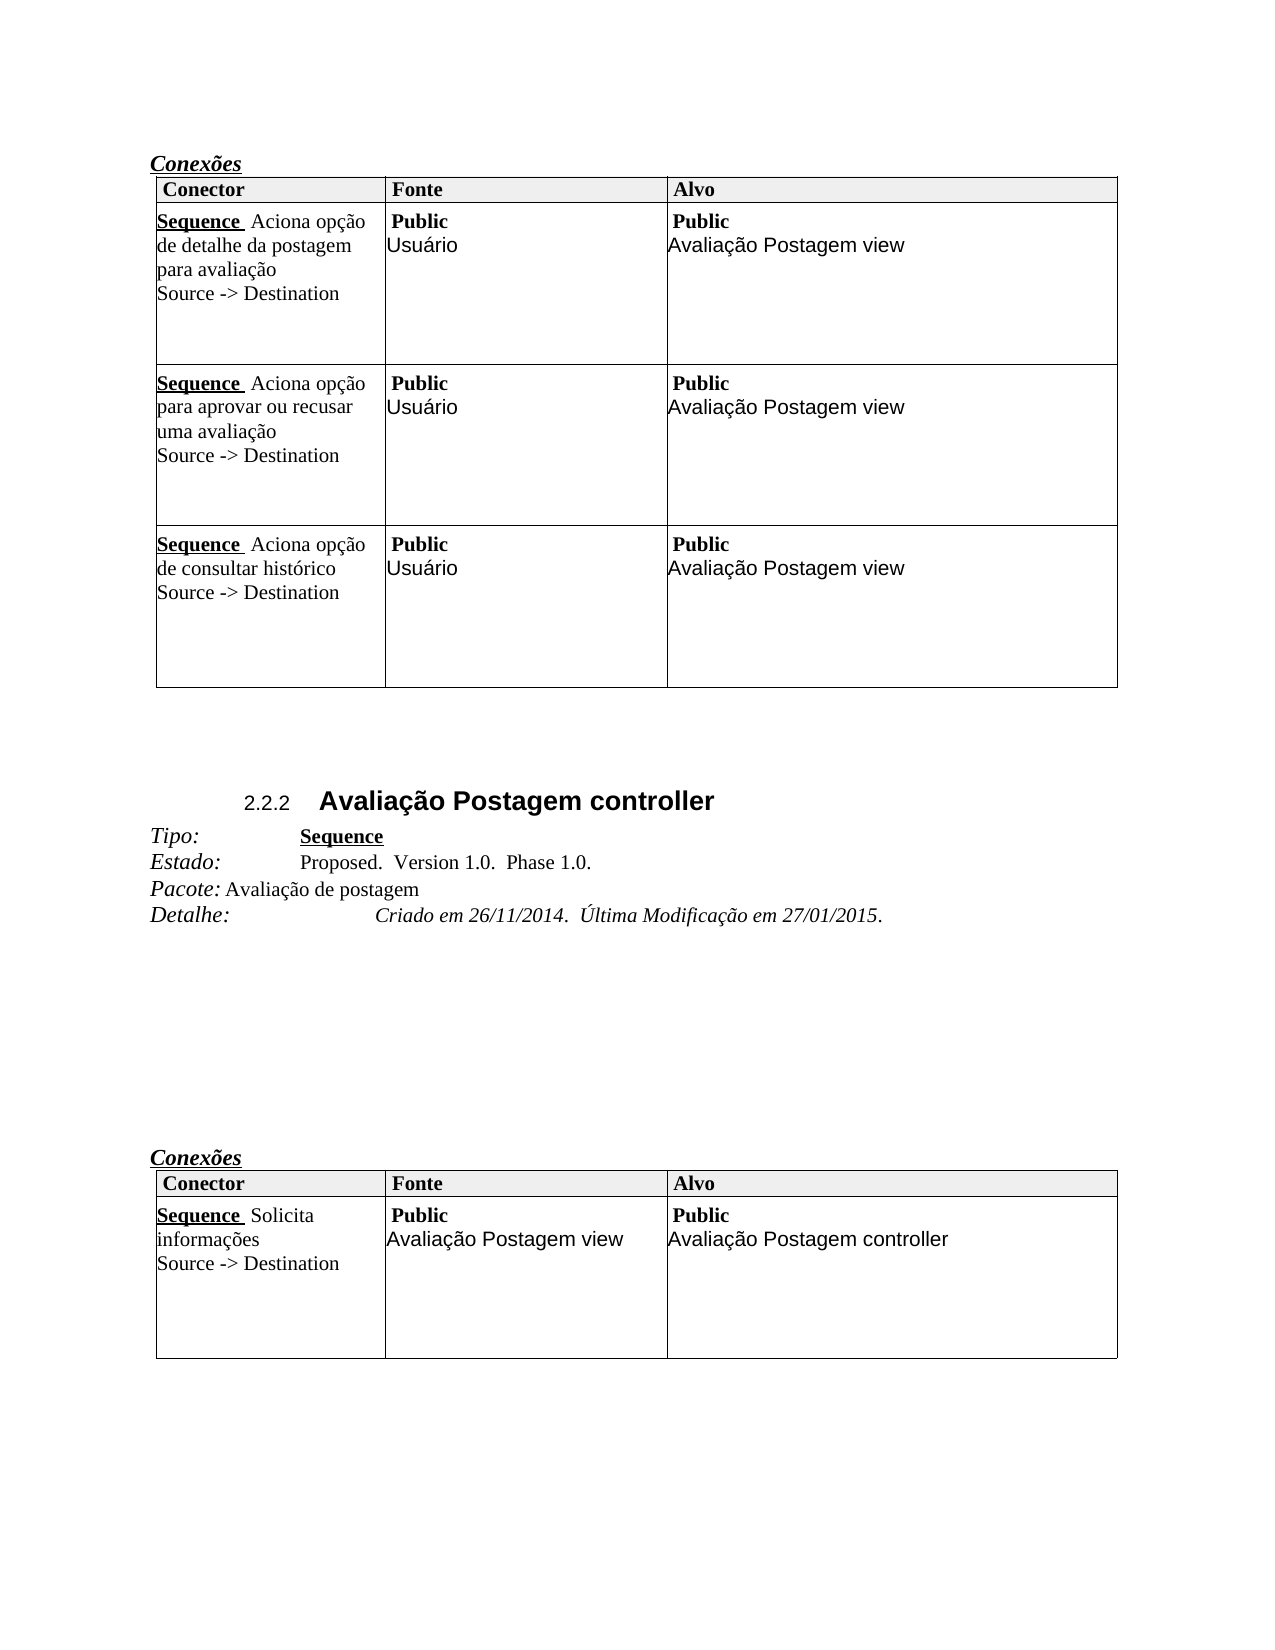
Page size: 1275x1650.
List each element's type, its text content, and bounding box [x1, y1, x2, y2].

text Conexões [150, 150, 1125, 176]
table_header Fonte [386, 178, 667, 202]
text Pacote: Avaliação de postagem [150, 875, 1125, 901]
table_header Alvo [668, 178, 1117, 202]
text Estado: Proposed. Version 1.0. Phase 1.0. [150, 848, 1125, 875]
table_cell Public Usuário [386, 365, 667, 525]
table_cell Public Avaliação Postagem controller [668, 1197, 1117, 1358]
list Avaliação Postagem controller [244, 784, 1125, 816]
table_cell Public Avaliação Postagem view [668, 203, 1117, 364]
table_cell Public Avaliação Postagem view [668, 526, 1117, 687]
table_cell Public Avaliação Postagem view [386, 1197, 667, 1358]
table_cell Sequence Solicita informações Source -> Destination [157, 1197, 385, 1358]
text Tipo: Sequence [150, 822, 1125, 848]
text Conexões [150, 1144, 1125, 1170]
table_header Alvo [668, 1171, 1117, 1196]
table_header Fonte [386, 1171, 667, 1196]
table_cell Public Usuário [386, 526, 667, 687]
table_header Conector [157, 1171, 385, 1196]
text Detalhe: Criado em 26/11/2014. Última Modificação em 27/01/2015. [150, 901, 1125, 927]
table_cell Public Usuário [386, 203, 667, 364]
table_cell Sequence Aciona opção de detalhe da postagem para avaliação Source -> Destination [157, 203, 385, 364]
table_cell Public Avaliação Postagem view [668, 365, 1117, 525]
table_header Conector [157, 178, 385, 202]
table_cell Sequence Aciona opção de consultar histórico Source -> Destination [157, 526, 385, 687]
table_cell Sequence Aciona opção para aprovar ou recusar uma avaliação Source -> Destination [157, 365, 385, 525]
